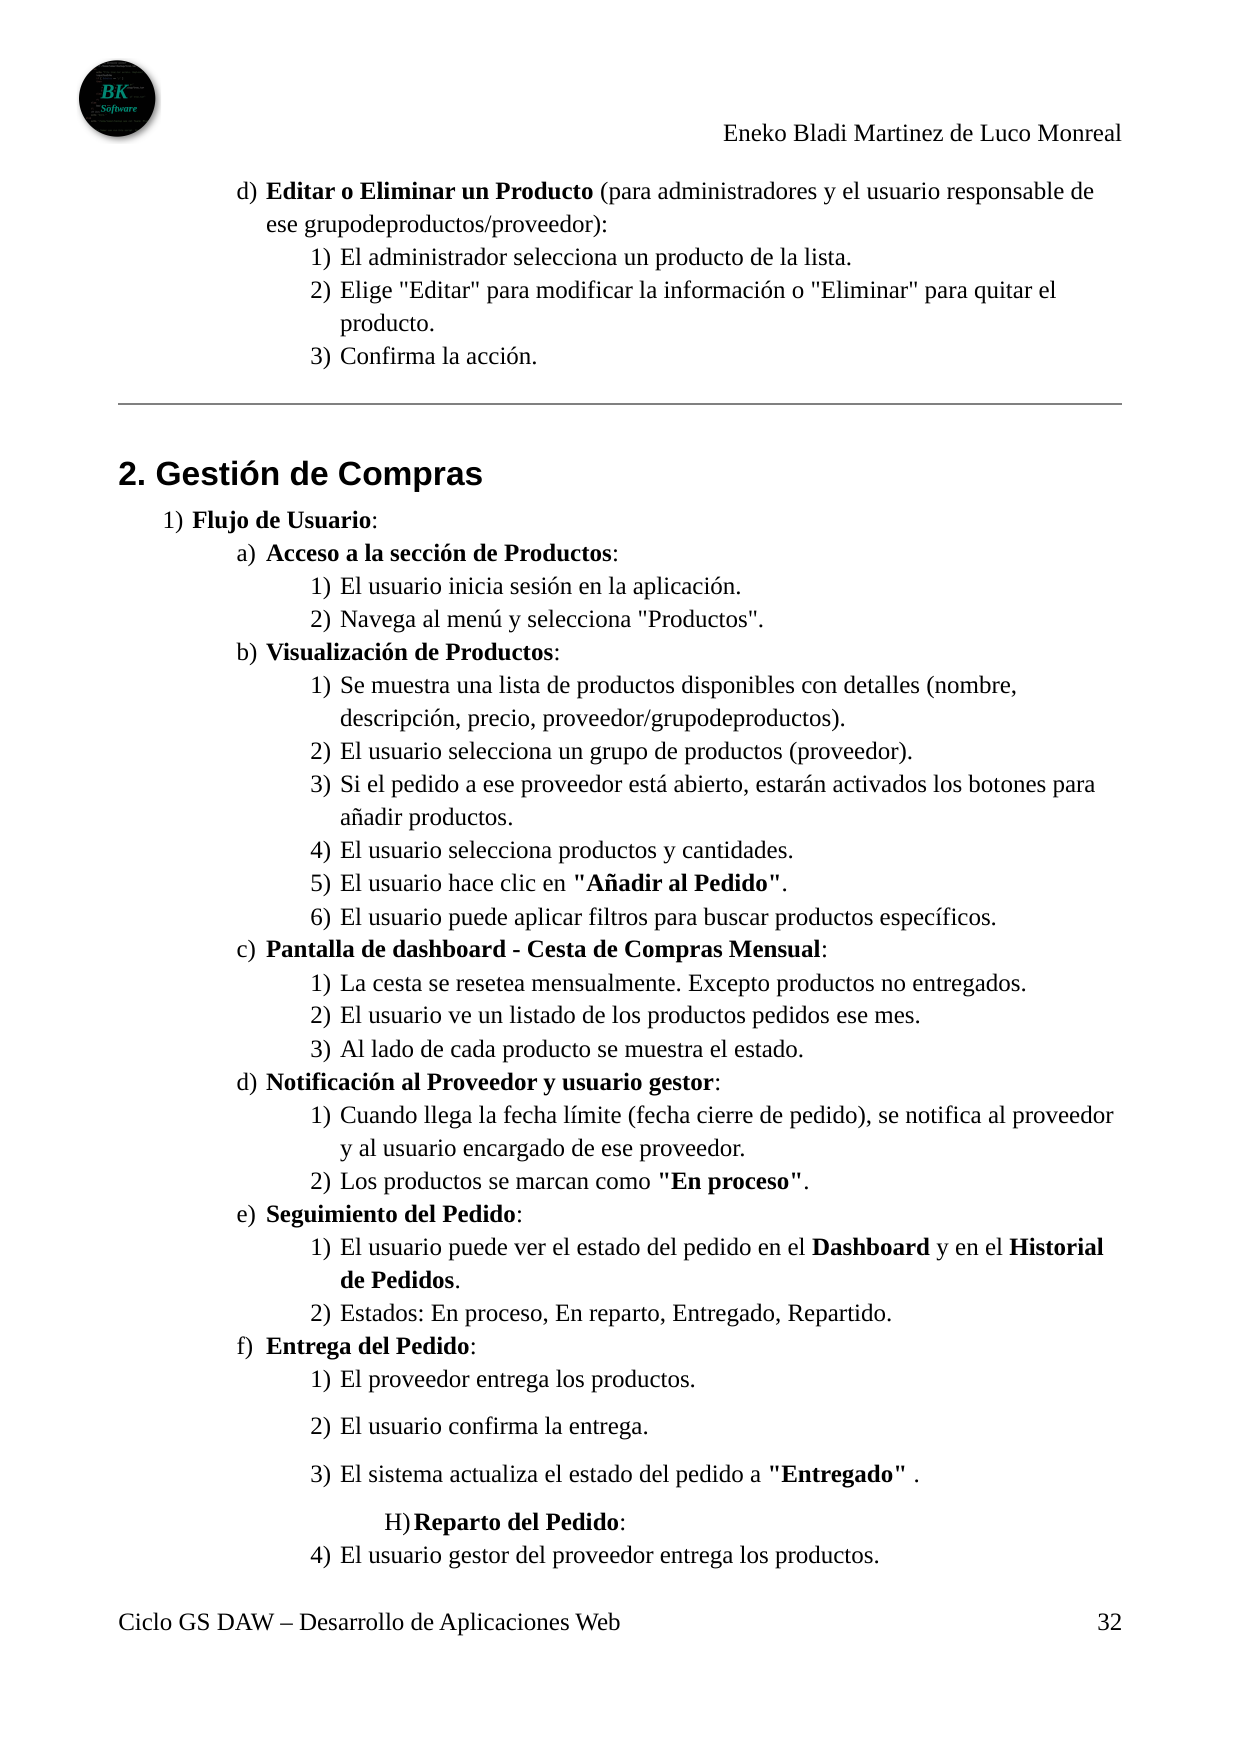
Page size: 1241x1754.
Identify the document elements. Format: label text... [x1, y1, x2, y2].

list Si el pedido a ese proveedor está abierto, estarán activados los botones para añadir productos. [310, 769, 1122, 831]
list Cuando llega la fecha límite (fecha cierre de pedido), se notifica al proveedor y al usuario encargado de ese proveedor. [310, 1100, 1122, 1161]
list El usuario ve un listado de los productos pedidos ese mes. [310, 1001, 1122, 1029]
list El usuario puede ver el estado del pedido en el Dashboard y en el Historial de Pedidos. [310, 1232, 1122, 1293]
list Flujo de Usuario: [162, 505, 1122, 534]
list Reparto del Pedido: [384, 1507, 1122, 1535]
list Confirma la acción. [310, 341, 1122, 370]
list Los productos se marcan como "En proceso". [310, 1166, 1122, 1194]
list Navega al menú y selecciona "Productos". [310, 604, 1122, 633]
list Editar o Eliminar un Producto (para administradores y el usuario responsable de ese grupodeproductos/proveedor): [236, 176, 1122, 238]
list El usuario confirma la entrega. [310, 1411, 1122, 1440]
picture [76, 58, 162, 144]
list El usuario puede aplicar filtros para buscar productos específicos. [310, 902, 1122, 930]
list El proveedor entrega los productos. [310, 1364, 1122, 1393]
list El usuario hace clic en "Añadir al Pedido". [310, 868, 1122, 897]
list El administrador selecciona un producto de la lista. [310, 242, 1122, 271]
list Elige "Editar" para modificar la información o "Eliminar" para quitar el producto. [310, 275, 1122, 337]
list Seguimiento del Pedido: [236, 1199, 1122, 1227]
list El usuario gestor del proveedor entrega los productos. [310, 1540, 1122, 1568]
list El usuario selecciona productos y cantidades. [310, 836, 1122, 864]
list Se muestra una lista de productos disponibles con detalles (nombre, descripción, precio, proveedor/grupodeproductos). [310, 670, 1122, 732]
list Visualización de Productos: [236, 637, 1122, 666]
list Notificación al Proveedor y usuario gestor: [236, 1067, 1122, 1095]
list Al lado de cada producto se muestra el estado. [310, 1034, 1122, 1062]
list La cesta se resetea mensualmente. Excepto productos no entregados. [310, 968, 1122, 996]
list Entrega del Pedido: [236, 1331, 1122, 1359]
list El sistema actualiza el estado del pedido a "Entregado" . [310, 1459, 1122, 1488]
list Estados: En proceso, En reparto, Entregado, Repartido. [310, 1298, 1122, 1327]
list Pantalla de dashboard - Cesta de Compras Mensual: [236, 934, 1122, 963]
list El usuario selecciona un grupo de productos (proveedor). [310, 736, 1122, 765]
subtitle 2. Gestión de Compras [118, 454, 1122, 493]
list Acceso a la sección de Productos: [236, 538, 1122, 567]
list El usuario inicia sesión en la aplicación. [310, 571, 1122, 600]
